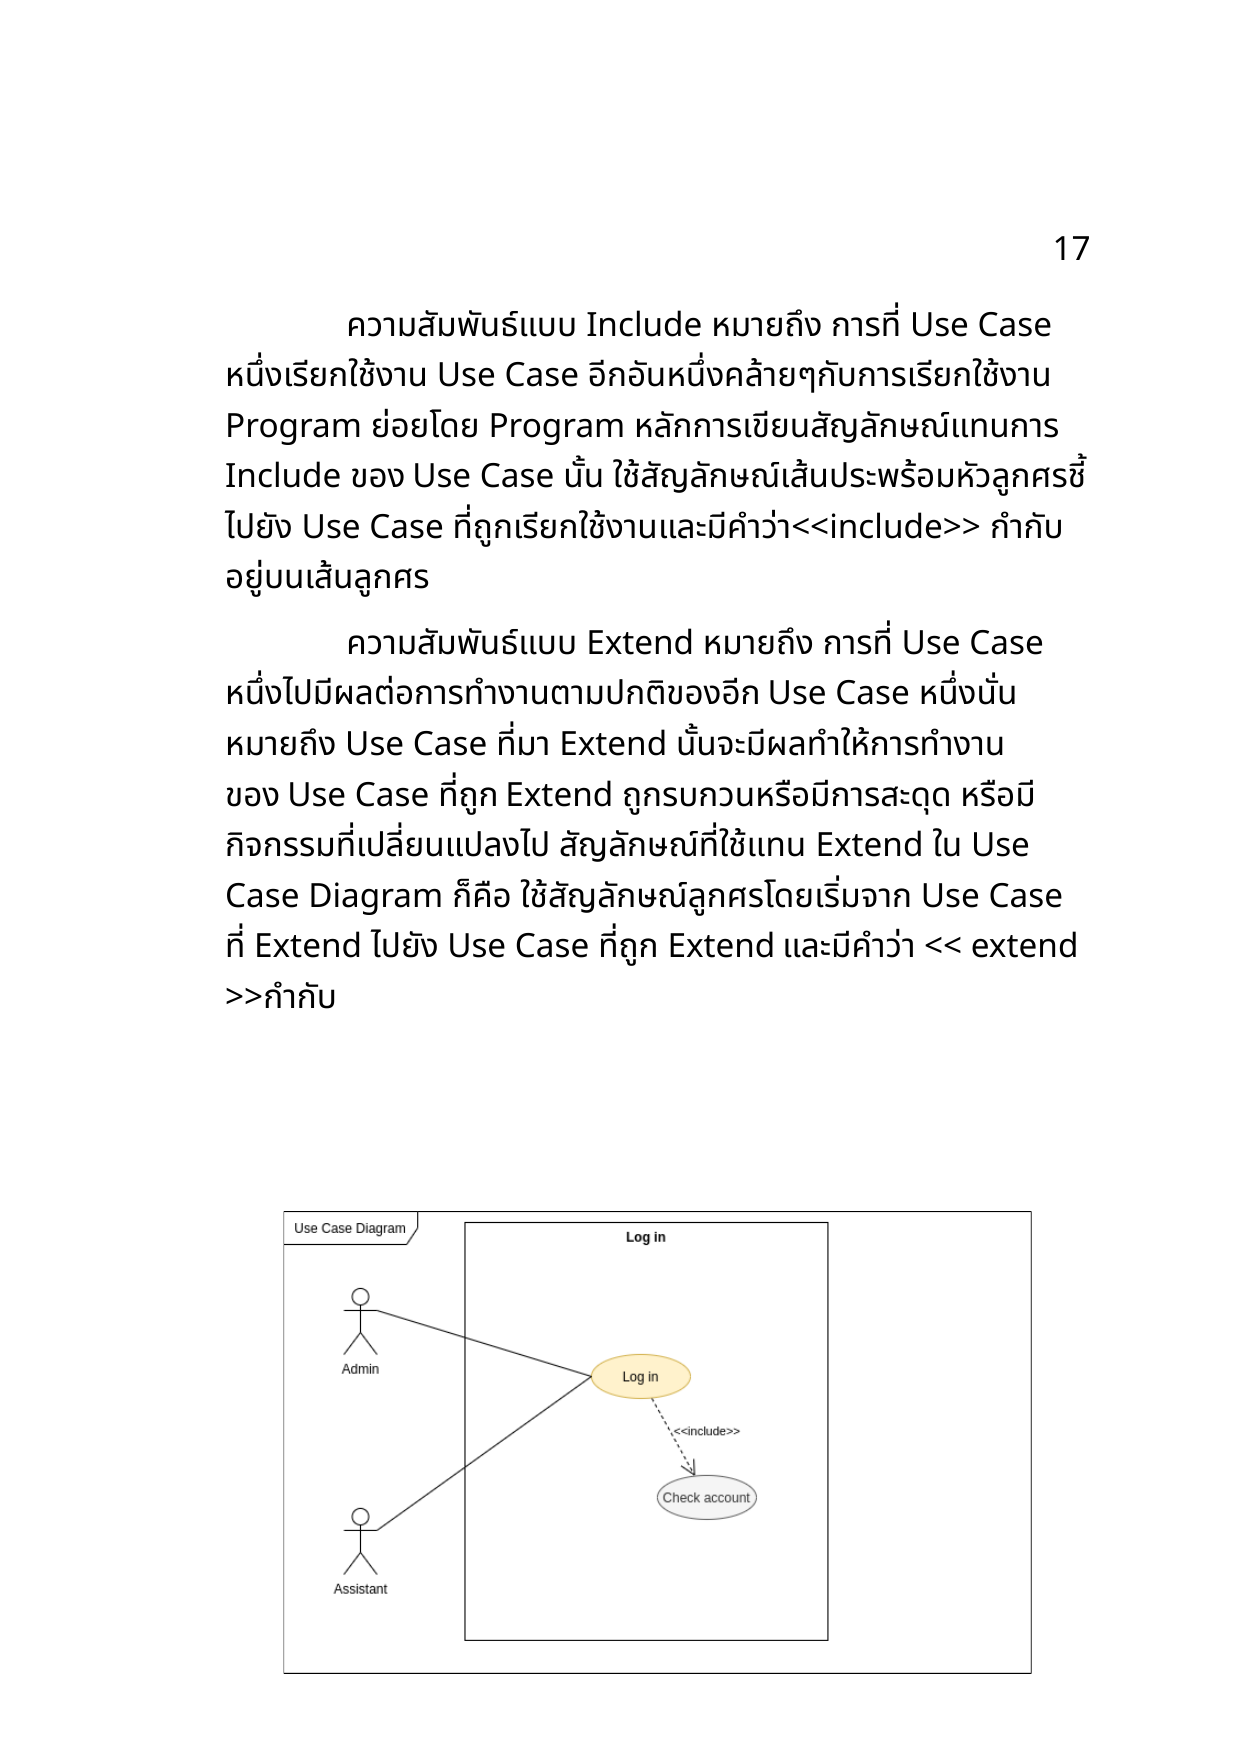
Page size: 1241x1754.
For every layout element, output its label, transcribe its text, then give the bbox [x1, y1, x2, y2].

picture [283, 1211, 1032, 1674]
text ความสัมพันธ์แบบ Extend หมายถึง การที่ Use Case หนึ่งไปมีผลต่อการทำงานตามปกติของอีกUse Case หนึ่งนั่นหมายถึง Use Case ที่มา Extend นั้นจะมีผลทำให้การทำงานของUse Case ที่ถูกExtend ถูกรบกวนหรือมีการสะดุด หรือมีกิจกรรมที่เปลี่ยนแปลงไป สัญลักษณ์ที่ใช้แทน Extend ใน Use Case Diagram ก็คือ ใช้สัญลักษณ์ลูกศรโดยเริ่มจาก Use Case ที่ Extend ไปยัง Use Case ที่ถูก Extendและมีคำว่า << extend >>กำกับ [225, 618, 1091, 1023]
text ความสัมพันธ์แบบ Include หมายถึง การที่ Use Case หนึ่งเรียกใช้งาน Use Case อีกอันหนึ่งคล้ายๆกับการเรียกใช้งาน Program ย่อยโดย Program หลักการเขียนสัญลักษณ์แทนการ Include ของUse Case นั้น ใช้สัญลักษณ์เส้นประพร้อมหัวลูกศรชี้ไปยัง Use Case ที่ถูกเรียกใช้งานและมีคำว่า<<include>> กำกับอยู่บนเส้นลูกศร [225, 300, 1091, 604]
